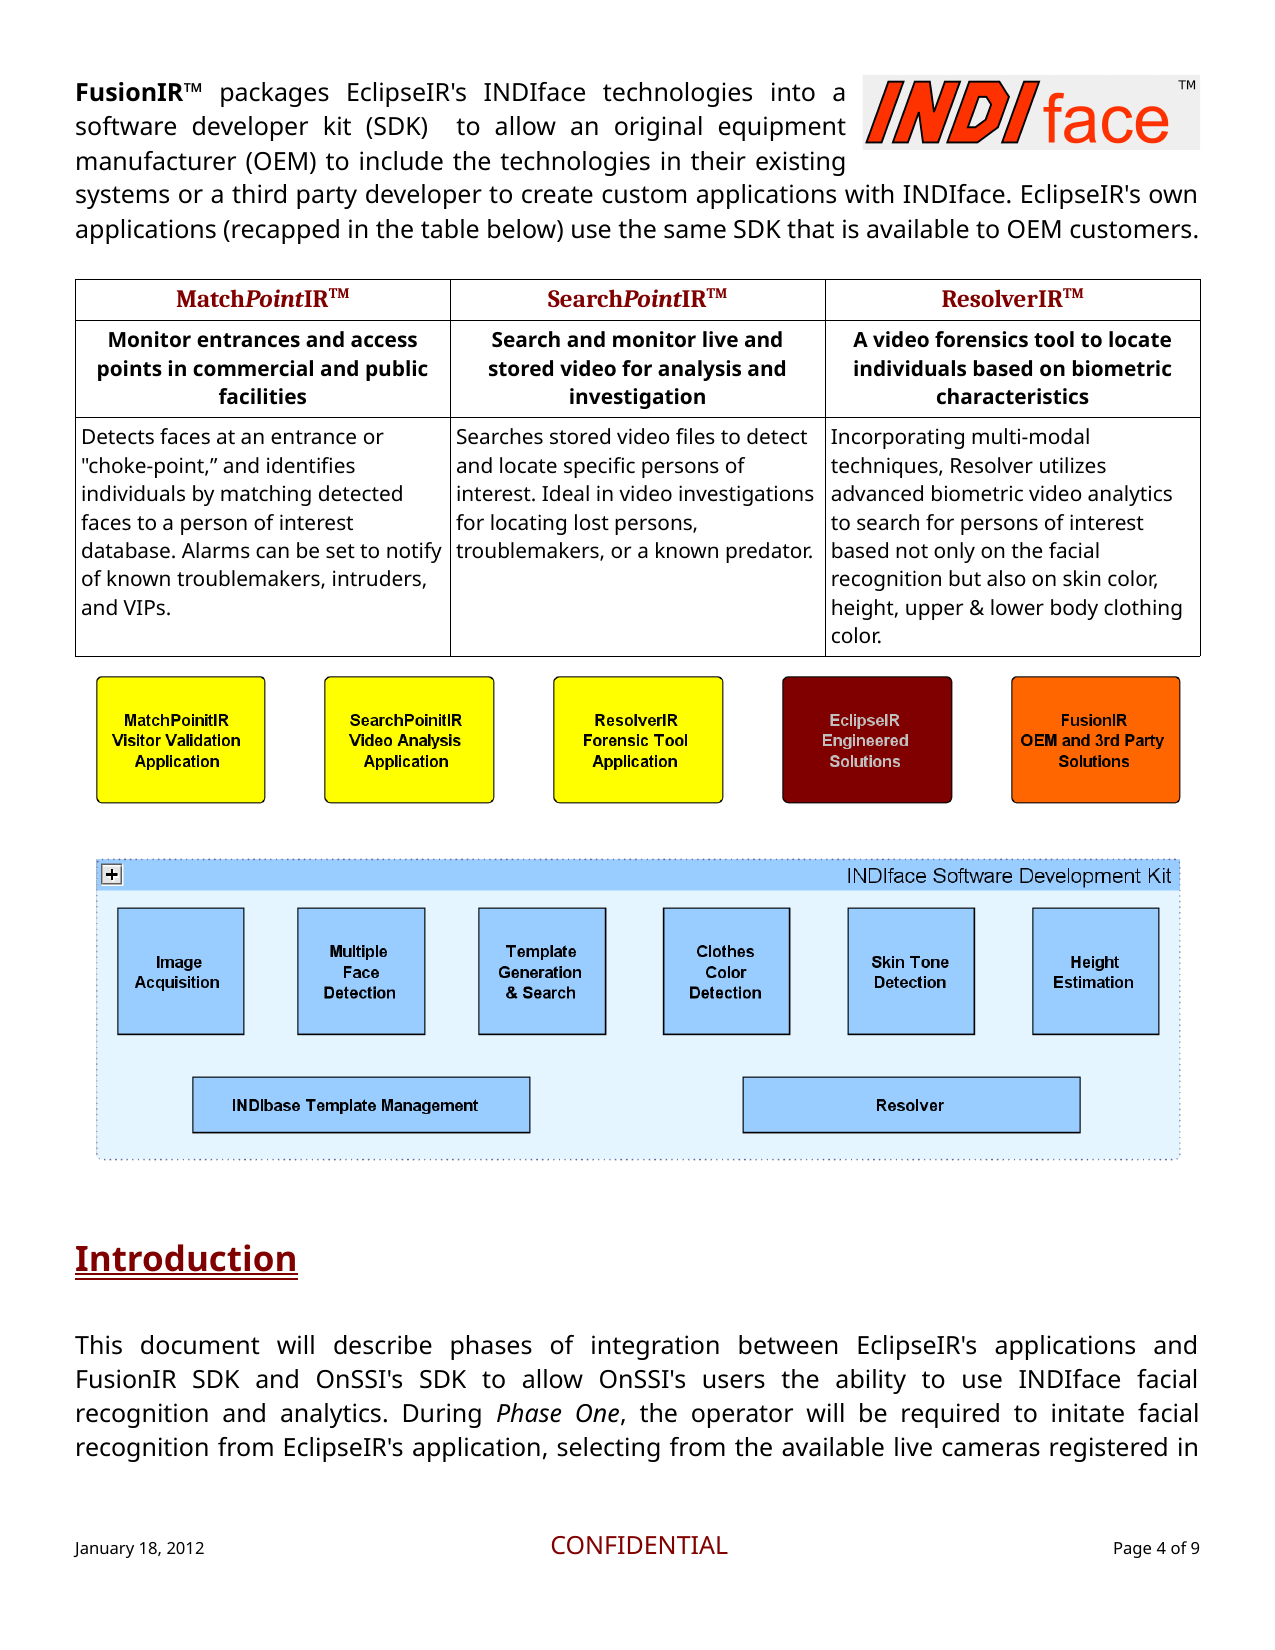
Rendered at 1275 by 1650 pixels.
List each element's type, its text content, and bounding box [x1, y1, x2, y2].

table_cell Detects faces at an entrance or "choke-point,” and identifies individuals by matching detected faces to a person of interest database. Alarms can be set to notify of known troublemakers, intruders, and VIPs. [76, 418, 450, 655]
table_header SearchPointIRTM [451, 280, 825, 320]
table_cell Searches stored video files to detect and locate specific persons of interest. Ideal in video investigations for locating lost persons, troublemakers, or a known predator. [451, 418, 825, 655]
subtitle Introduction [75, 1234, 1200, 1281]
table_cell A video forensics tool to locate individuals based on biometric characteristics [826, 321, 1200, 417]
table_cell Monitor entrances and access points in commercial and public facilities [76, 321, 450, 417]
table_header MatchPointIRTM [76, 280, 450, 320]
text This document will describe phases of integration between EclipseIR's applications and FusionIR SDK and OnSSI's SDK to allow OnSSI's users the ability to use INDIface facial recognition and analytics. During Phase One, the operator will be required to initate facial recognition from EclipseIR's application, selecting from the available live cameras registered in [75, 1328, 1200, 1464]
table_header ResolverIRTM [826, 280, 1200, 320]
picture [75, 655, 1200, 1180]
picture [862, 75, 1200, 150]
table_cell Search and monitor live and stored video for analysis and investigation [451, 321, 825, 417]
text FusionIR™ packages EclipseIR's INDIface technologies into a software developer kit (SDK) to allow an original equipment manufacturer (OEM) to include the technologies in their existing systems or a third party developer to create custom applications with INDIface. EclipseIR's own applications (recapped in the table below) use the same SDK that is available to OEM customers. [75, 75, 1200, 245]
table_cell Incorporating multi-modal techniques, Resolver utilizes advanced biometric video analytics to search for persons of interest based not only on the facial recognition but also on skin color, height, upper & lower body clothing color. [826, 418, 1200, 655]
